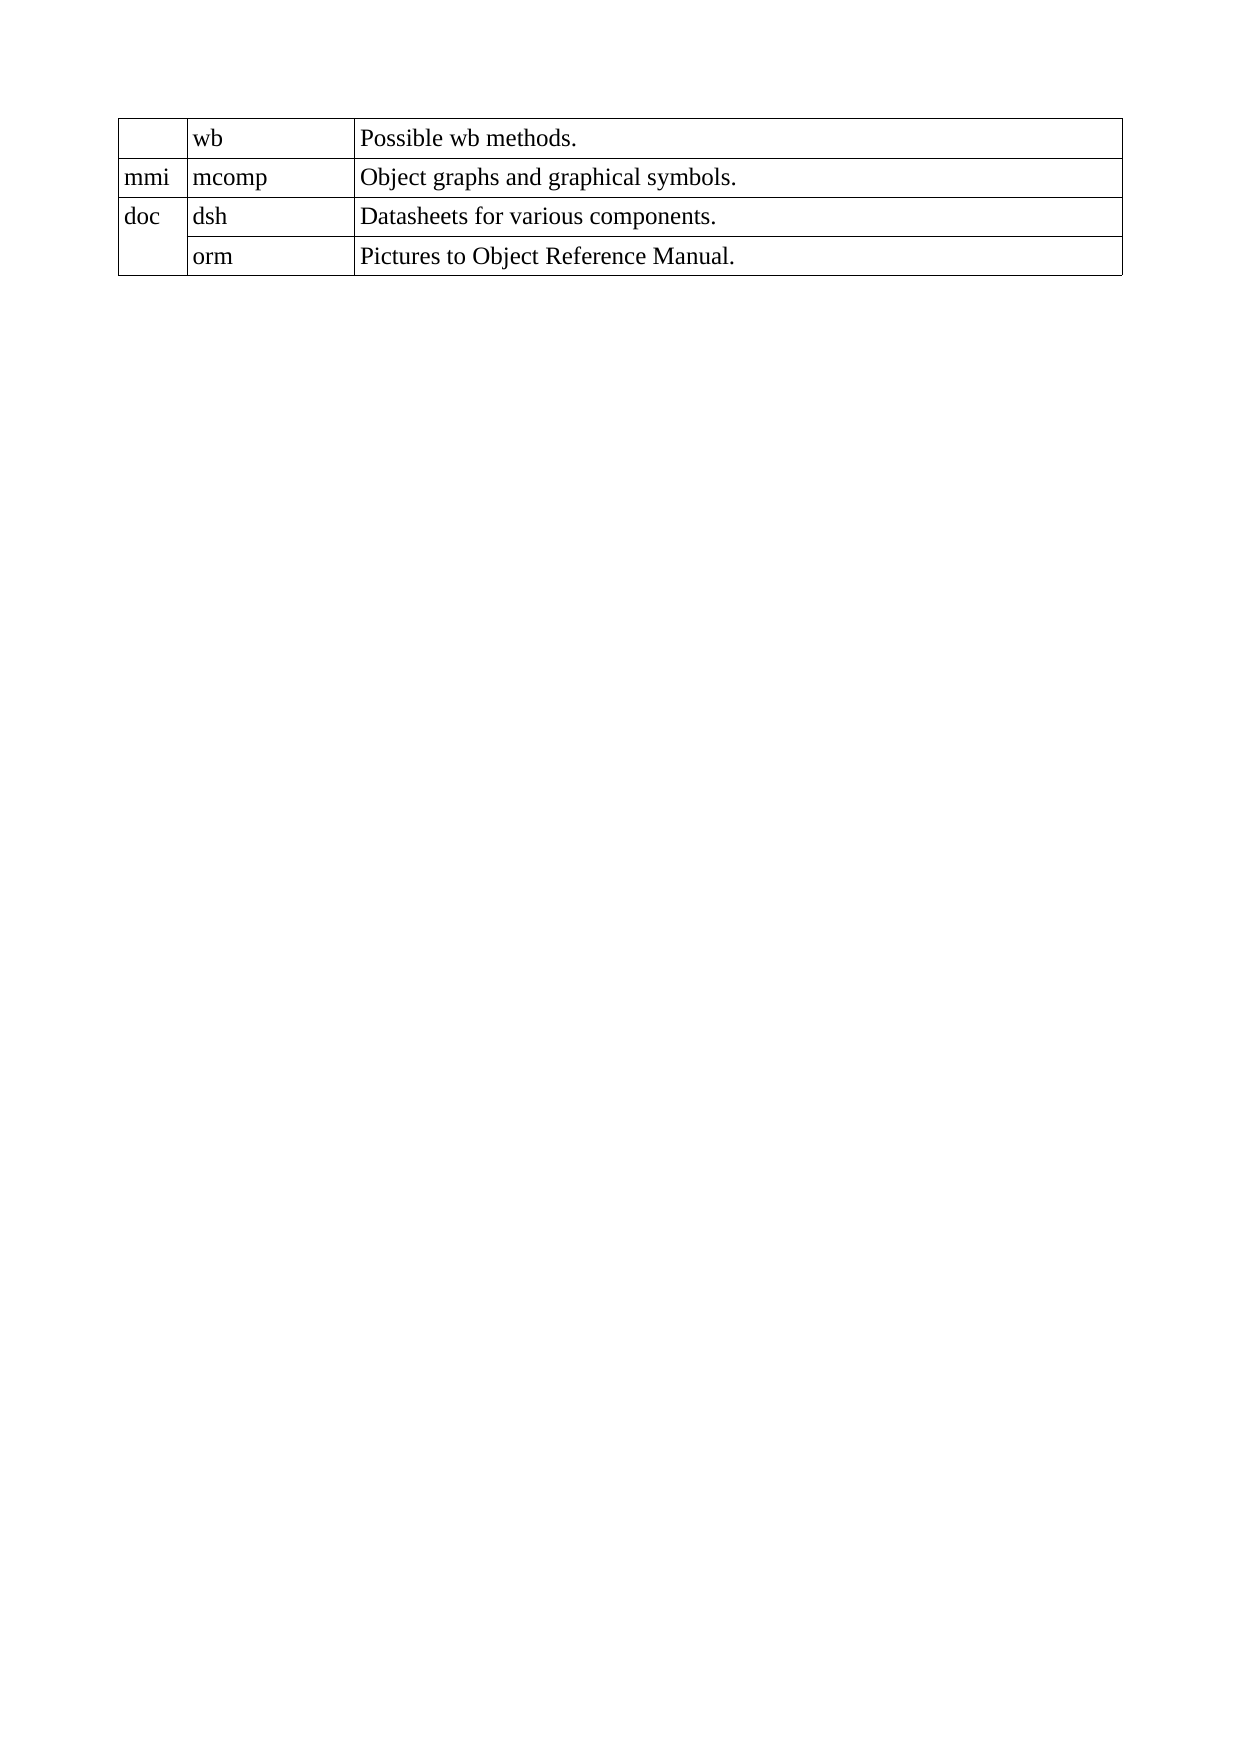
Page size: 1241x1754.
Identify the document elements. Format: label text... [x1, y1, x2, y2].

table_cell Datasheets for various components. [355, 198, 1122, 236]
table_cell [119, 119, 187, 157]
table_cell Possible wb methods. [355, 119, 1122, 157]
table_cell wb [188, 119, 354, 157]
table_cell mmi [119, 159, 187, 197]
table_cell dsh [188, 198, 354, 236]
table_cell Object graphs and graphical symbols. [355, 159, 1122, 197]
table_cell Pictures to Object Reference Manual. [355, 237, 1122, 275]
table_cell orm [188, 237, 354, 275]
table_cell mcomp [188, 159, 354, 197]
table_cell doc [119, 198, 187, 275]
